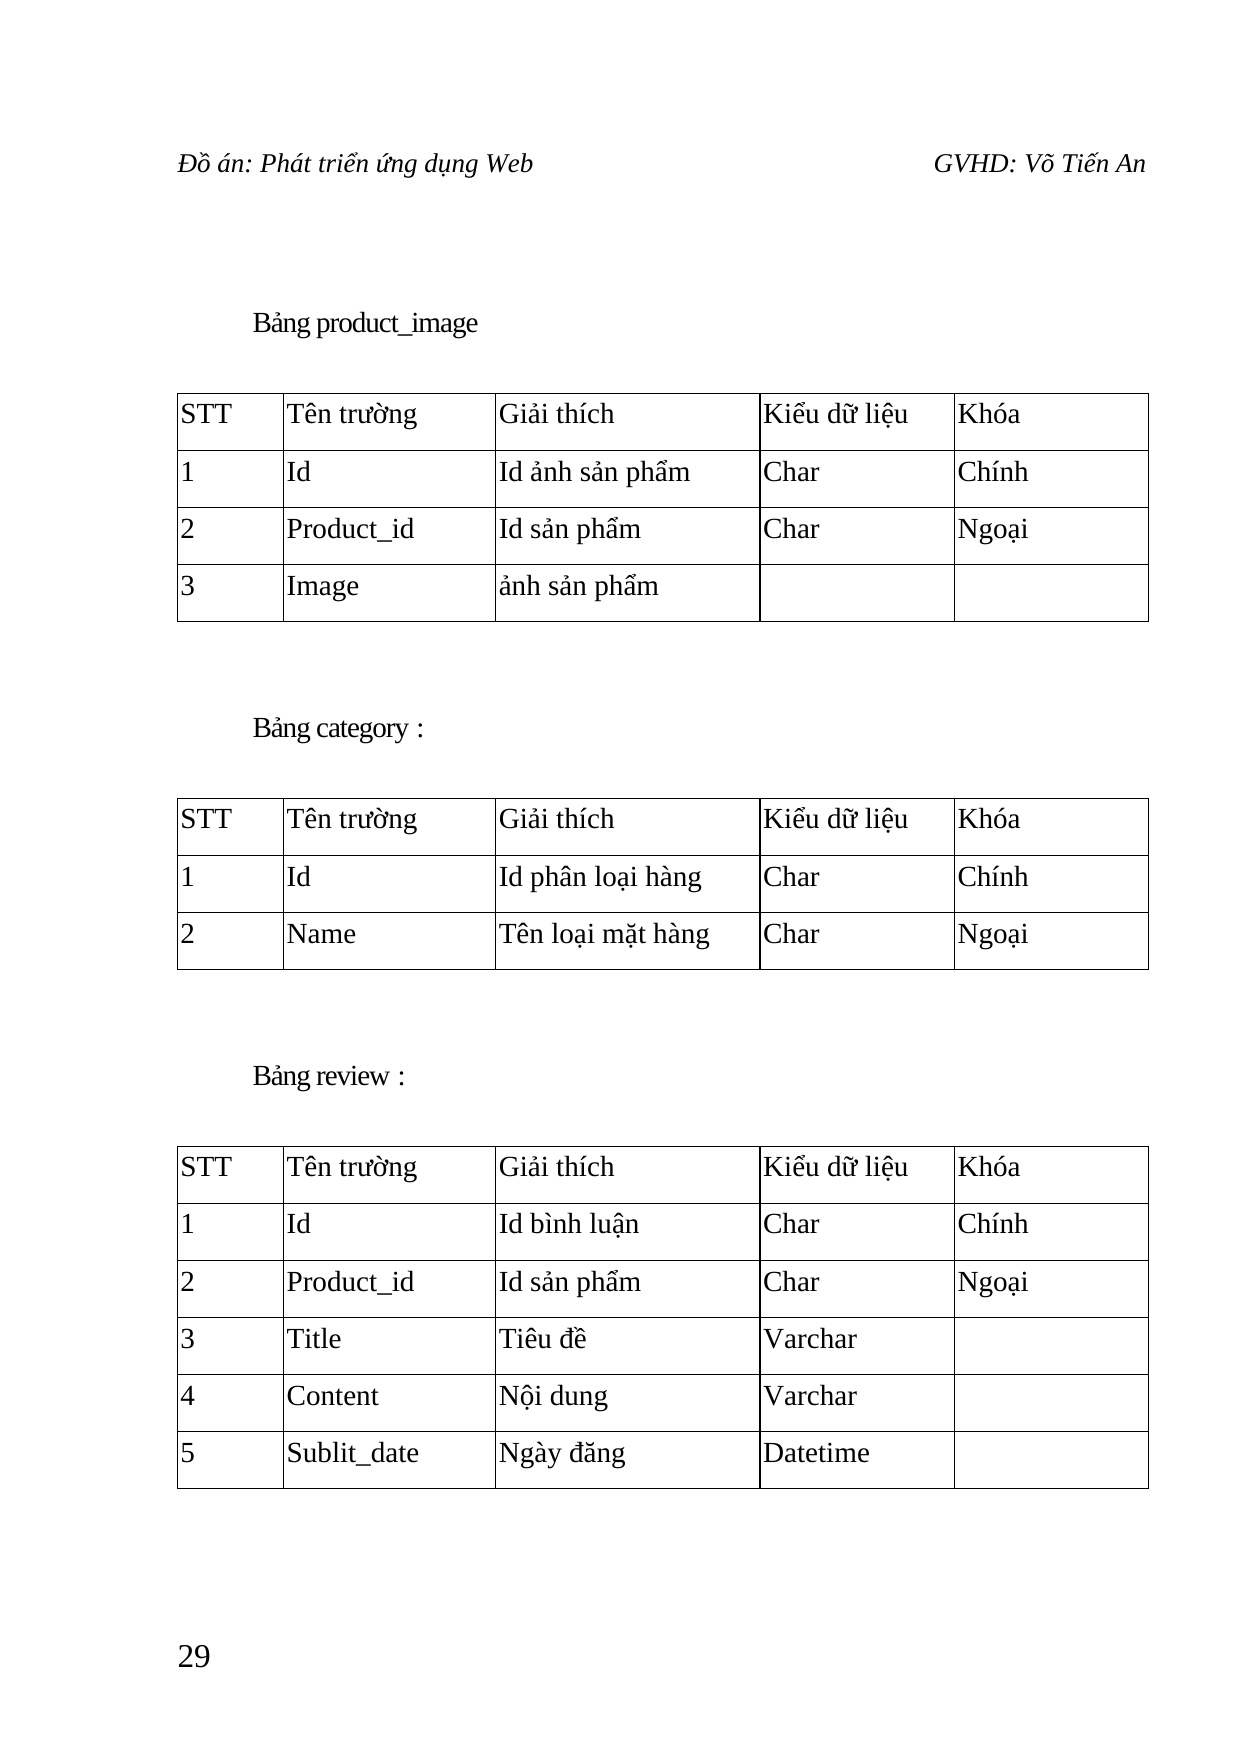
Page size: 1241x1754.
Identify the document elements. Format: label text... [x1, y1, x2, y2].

table_cell Id sản phẩm [496, 1261, 759, 1317]
table_cell Chính [955, 451, 1148, 507]
table_cell Char [761, 508, 954, 564]
table_cell Char [761, 1261, 954, 1317]
table_cell [955, 1432, 1148, 1488]
table_cell Id phân loại hàng [496, 856, 759, 912]
table_header Tên trường [284, 394, 495, 450]
table_cell [955, 1375, 1148, 1431]
table_cell Nội dung [496, 1375, 759, 1431]
table_cell Id bình luận [496, 1204, 759, 1260]
table_header Giải thích [496, 1147, 759, 1203]
table_cell Ngoại [955, 913, 1148, 969]
table_cell 2 [178, 913, 283, 969]
table_cell Ngoại [955, 1261, 1148, 1317]
table_cell Char [761, 451, 954, 507]
table_cell Id [284, 856, 495, 912]
table_header Tên trường [284, 799, 495, 855]
table_cell Id [284, 1204, 495, 1260]
table_cell Chính [955, 856, 1148, 912]
table_cell Id ảnh sản phẩm [496, 451, 759, 507]
table_header STT [178, 394, 283, 450]
table_cell Ngoại [955, 508, 1148, 564]
table_cell Tên loại mặt hàng [496, 913, 759, 969]
table_cell Product_id [284, 1261, 495, 1317]
table_cell 5 [178, 1432, 283, 1488]
table_header Giải thích [496, 394, 759, 450]
table_cell Image [284, 565, 495, 621]
table_cell 3 [178, 565, 283, 621]
table_header Tên trường [284, 1147, 495, 1203]
table_cell Char [761, 913, 954, 969]
table_cell ảnh sản phẩm [496, 565, 759, 621]
table_cell Tiêu đề [496, 1318, 759, 1374]
table_cell Id sản phẩm [496, 508, 759, 564]
table_cell Name [284, 913, 495, 969]
table_cell Ngày đăng [496, 1432, 759, 1488]
table_cell [955, 565, 1148, 621]
table_cell 4 [178, 1375, 283, 1431]
text Bảng review : [177, 1058, 1149, 1091]
table_cell Varchar [761, 1318, 954, 1374]
table_header Kiểu dữ liệu [761, 799, 954, 855]
table_header STT [178, 799, 283, 855]
table_cell 1 [178, 1204, 283, 1260]
table_cell Datetime [761, 1432, 954, 1488]
table_cell Char [761, 856, 954, 912]
table_header Kiểu dữ liệu [761, 1147, 954, 1203]
table_cell Product_id [284, 508, 495, 564]
table_header Khóa [955, 394, 1148, 450]
text Bảng product_image [177, 305, 1149, 338]
table_header Giải thích [496, 799, 759, 855]
table_header STT [178, 1147, 283, 1203]
table_cell Title [284, 1318, 495, 1374]
table_cell [761, 565, 954, 621]
table_cell 1 [178, 451, 283, 507]
table_cell 3 [178, 1318, 283, 1374]
table_header Kiểu dữ liệu [761, 394, 954, 450]
table_cell Varchar [761, 1375, 954, 1431]
table_cell 2 [178, 508, 283, 564]
table_header Khóa [955, 1147, 1148, 1203]
table_cell Chính [955, 1204, 1148, 1260]
table_cell [955, 1318, 1148, 1374]
table_cell 2 [178, 1261, 283, 1317]
table_cell Id [284, 451, 495, 507]
table_header Khóa [955, 799, 1148, 855]
table_cell Content [284, 1375, 495, 1431]
table_cell 1 [178, 856, 283, 912]
table_cell Char [761, 1204, 954, 1260]
table_cell Sublit_date [284, 1432, 495, 1488]
text Bảng category : [177, 710, 1149, 743]
